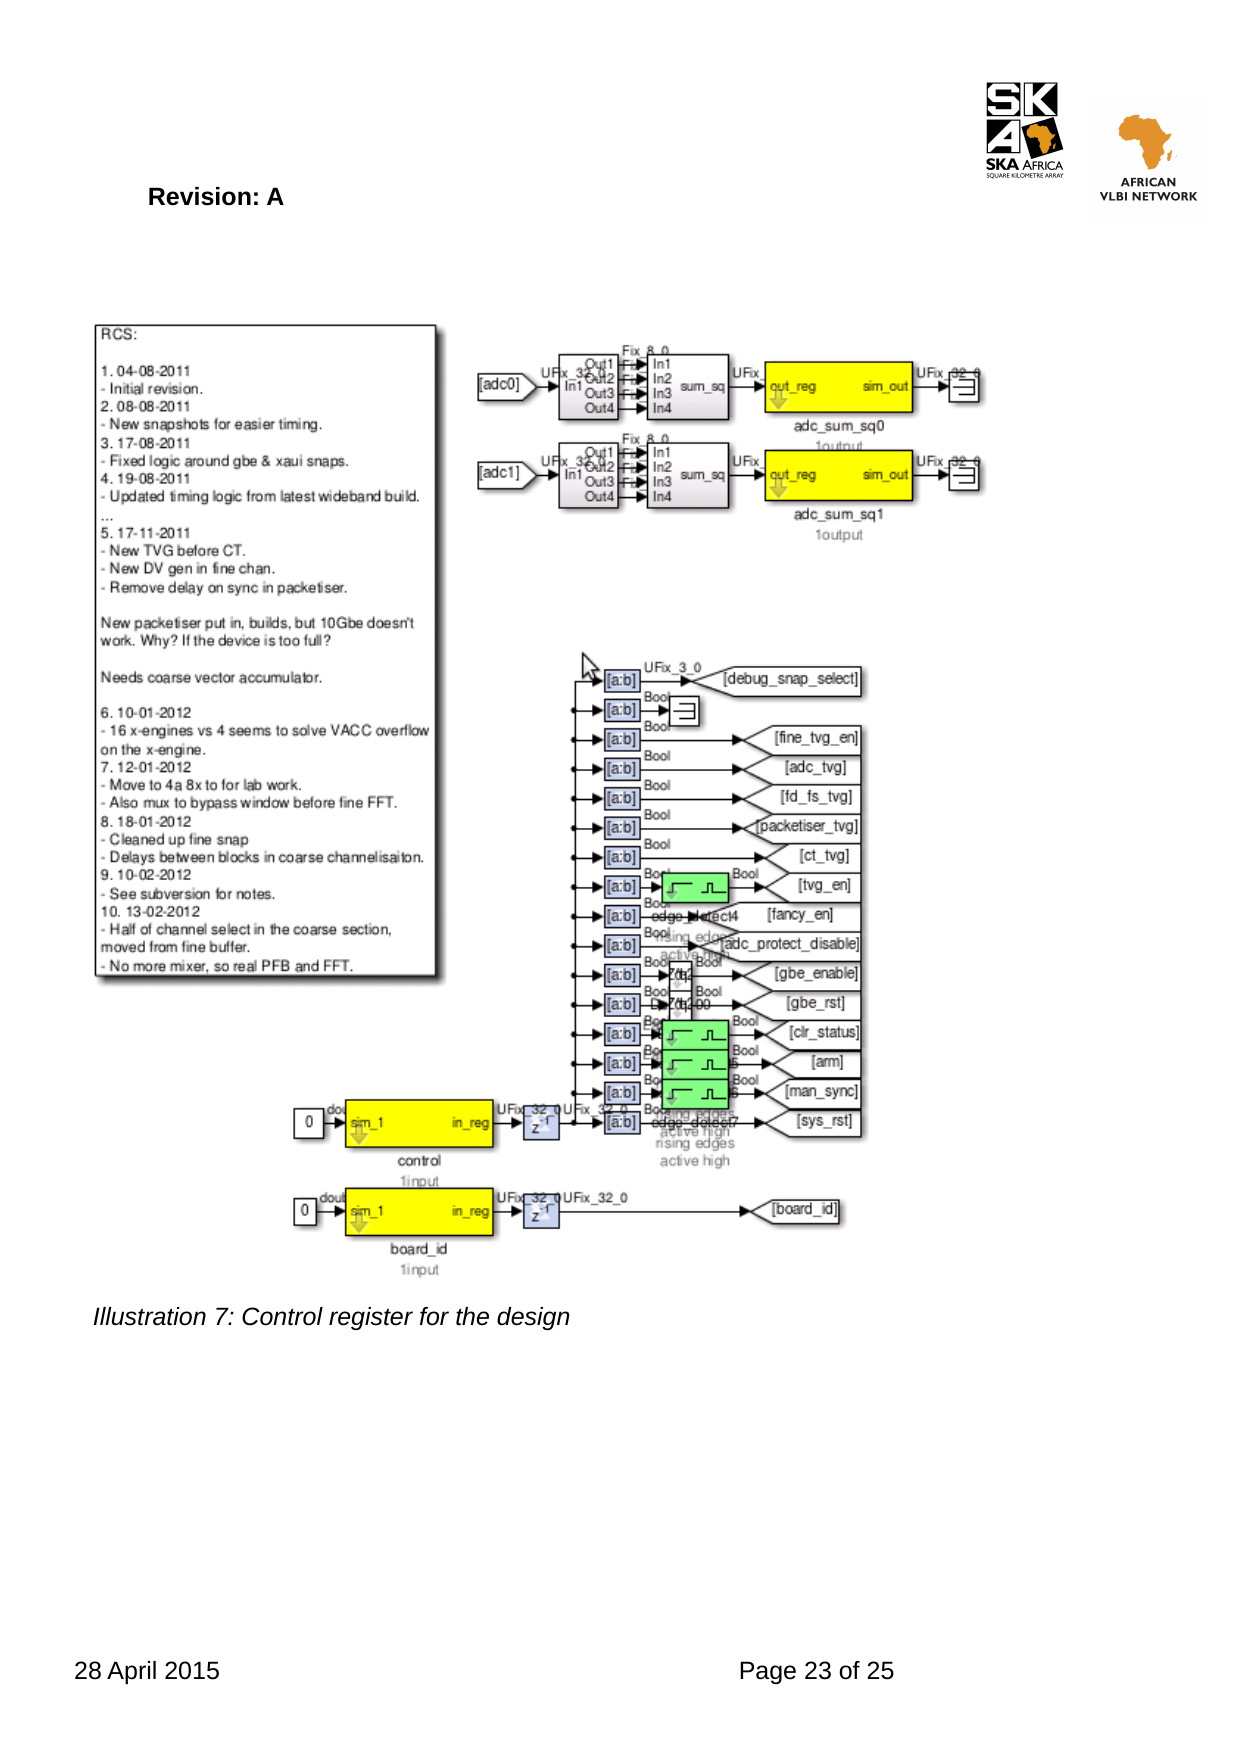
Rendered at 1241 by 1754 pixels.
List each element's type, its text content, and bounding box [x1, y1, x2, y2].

picture [92, 285, 1096, 1288]
picture [983, 80, 1067, 181]
picture [1086, 96, 1211, 220]
text Illustration 7: Control register for the design [93, 1288, 1096, 1330]
